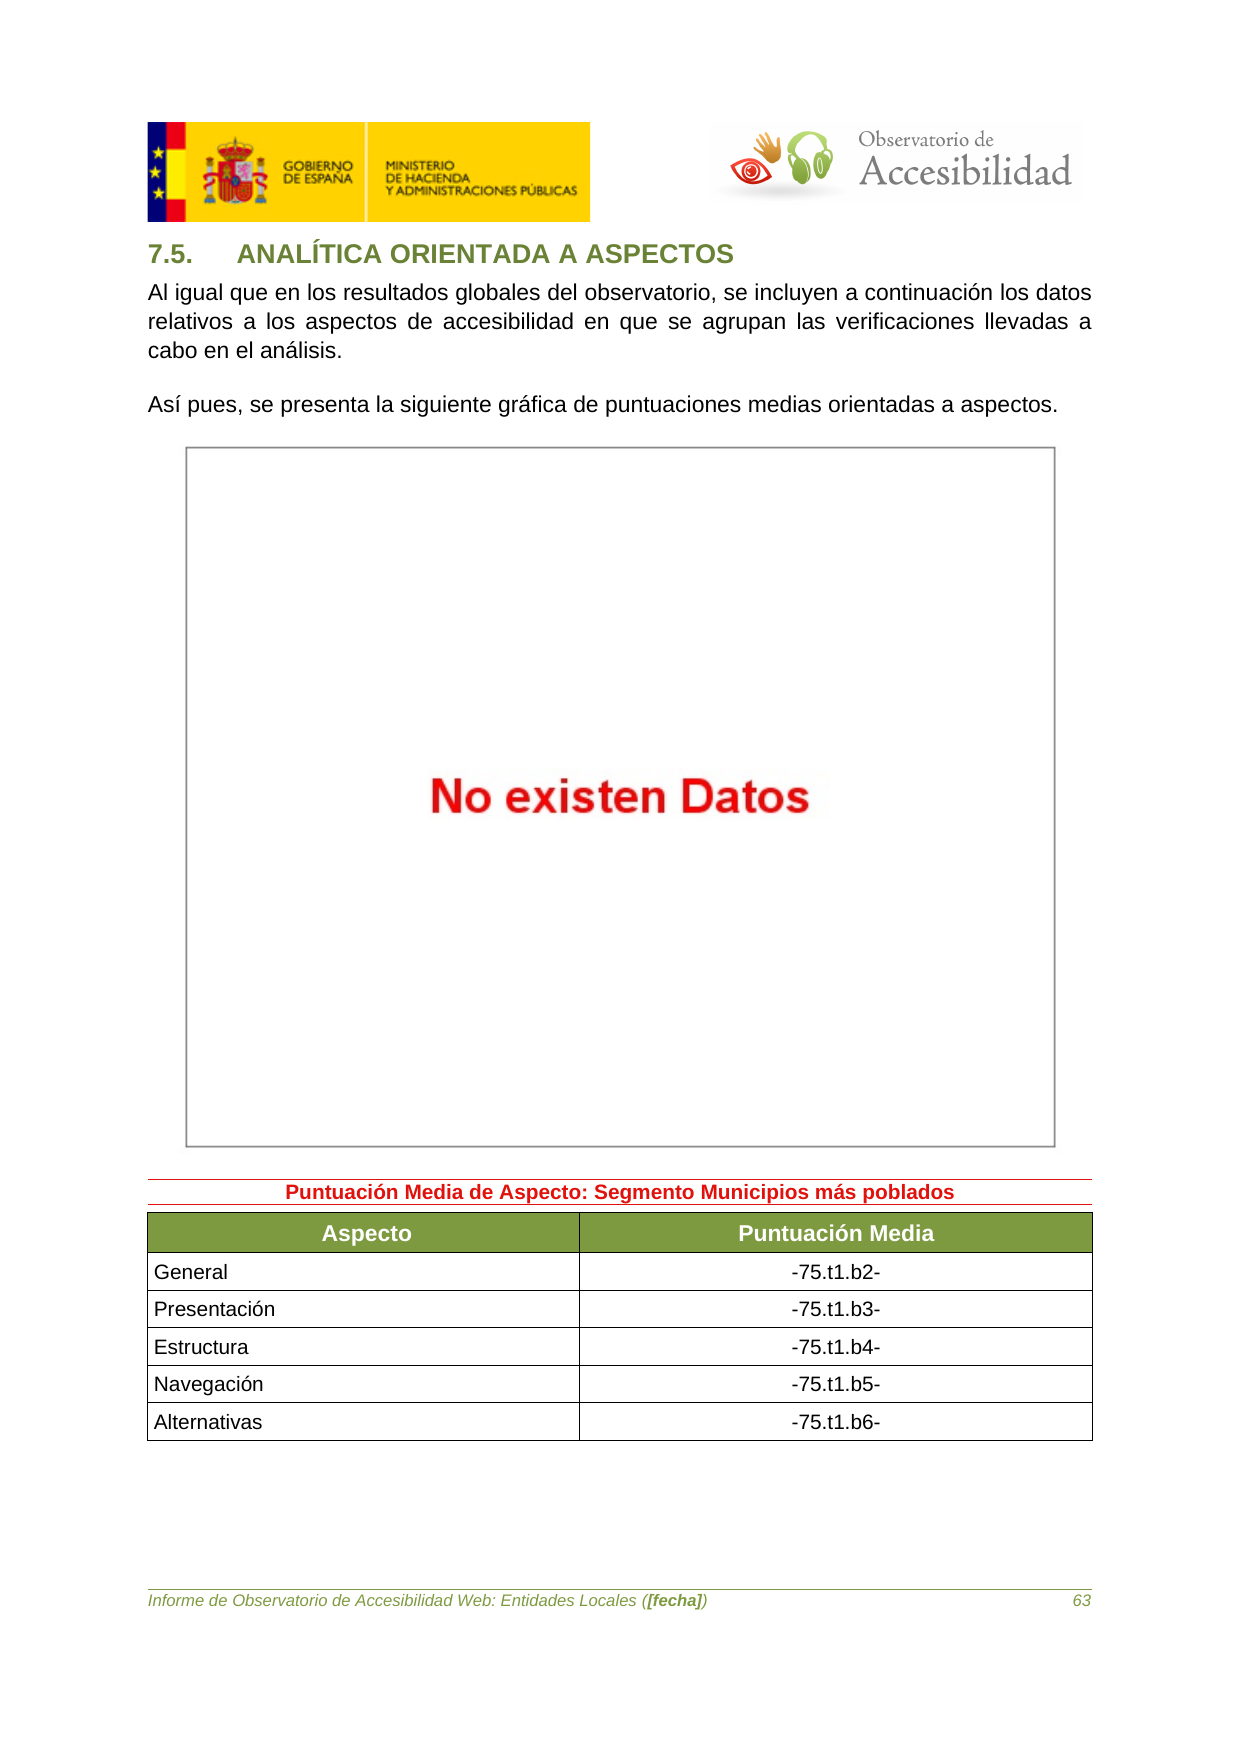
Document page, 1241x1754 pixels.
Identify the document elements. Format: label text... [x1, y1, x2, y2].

picture [178, 444, 1062, 1154]
table_cell Estructura [148, 1328, 579, 1365]
table_cell -75.t1.b3- [580, 1291, 1092, 1327]
table_cell Navegación [148, 1366, 579, 1402]
table_header Aspecto [148, 1213, 579, 1252]
table_header Puntuación Media [580, 1213, 1092, 1252]
table_cell General [148, 1253, 579, 1290]
table_cell -75.t1.b6- [580, 1403, 1092, 1440]
table_cell Presentación [148, 1291, 579, 1327]
table_cell -75.t1.b4- [580, 1328, 1092, 1365]
text Puntuación Media de Aspecto: Segmento Municipios más poblados [148, 1180, 1092, 1204]
list Analítica orientada a aspectos [148, 238, 1092, 269]
picture [147, 122, 591, 222]
text Al igual que en los resultados globales del observatorio, se incluyen a continuación los datos relativos a los aspectos de accesibilidad en que se agrupan las verificaciones llevadas a cabo en el análisis. [148, 279, 1092, 363]
table_cell -75.t1.b5- [580, 1366, 1092, 1402]
table_cell -75.t1.b2- [580, 1253, 1092, 1290]
text Así pues, se presenta la siguiente gráfica de puntuaciones medias orientadas a aspectos. [148, 391, 1092, 417]
picture [710, 122, 1086, 205]
table_cell Alternativas [148, 1403, 579, 1440]
